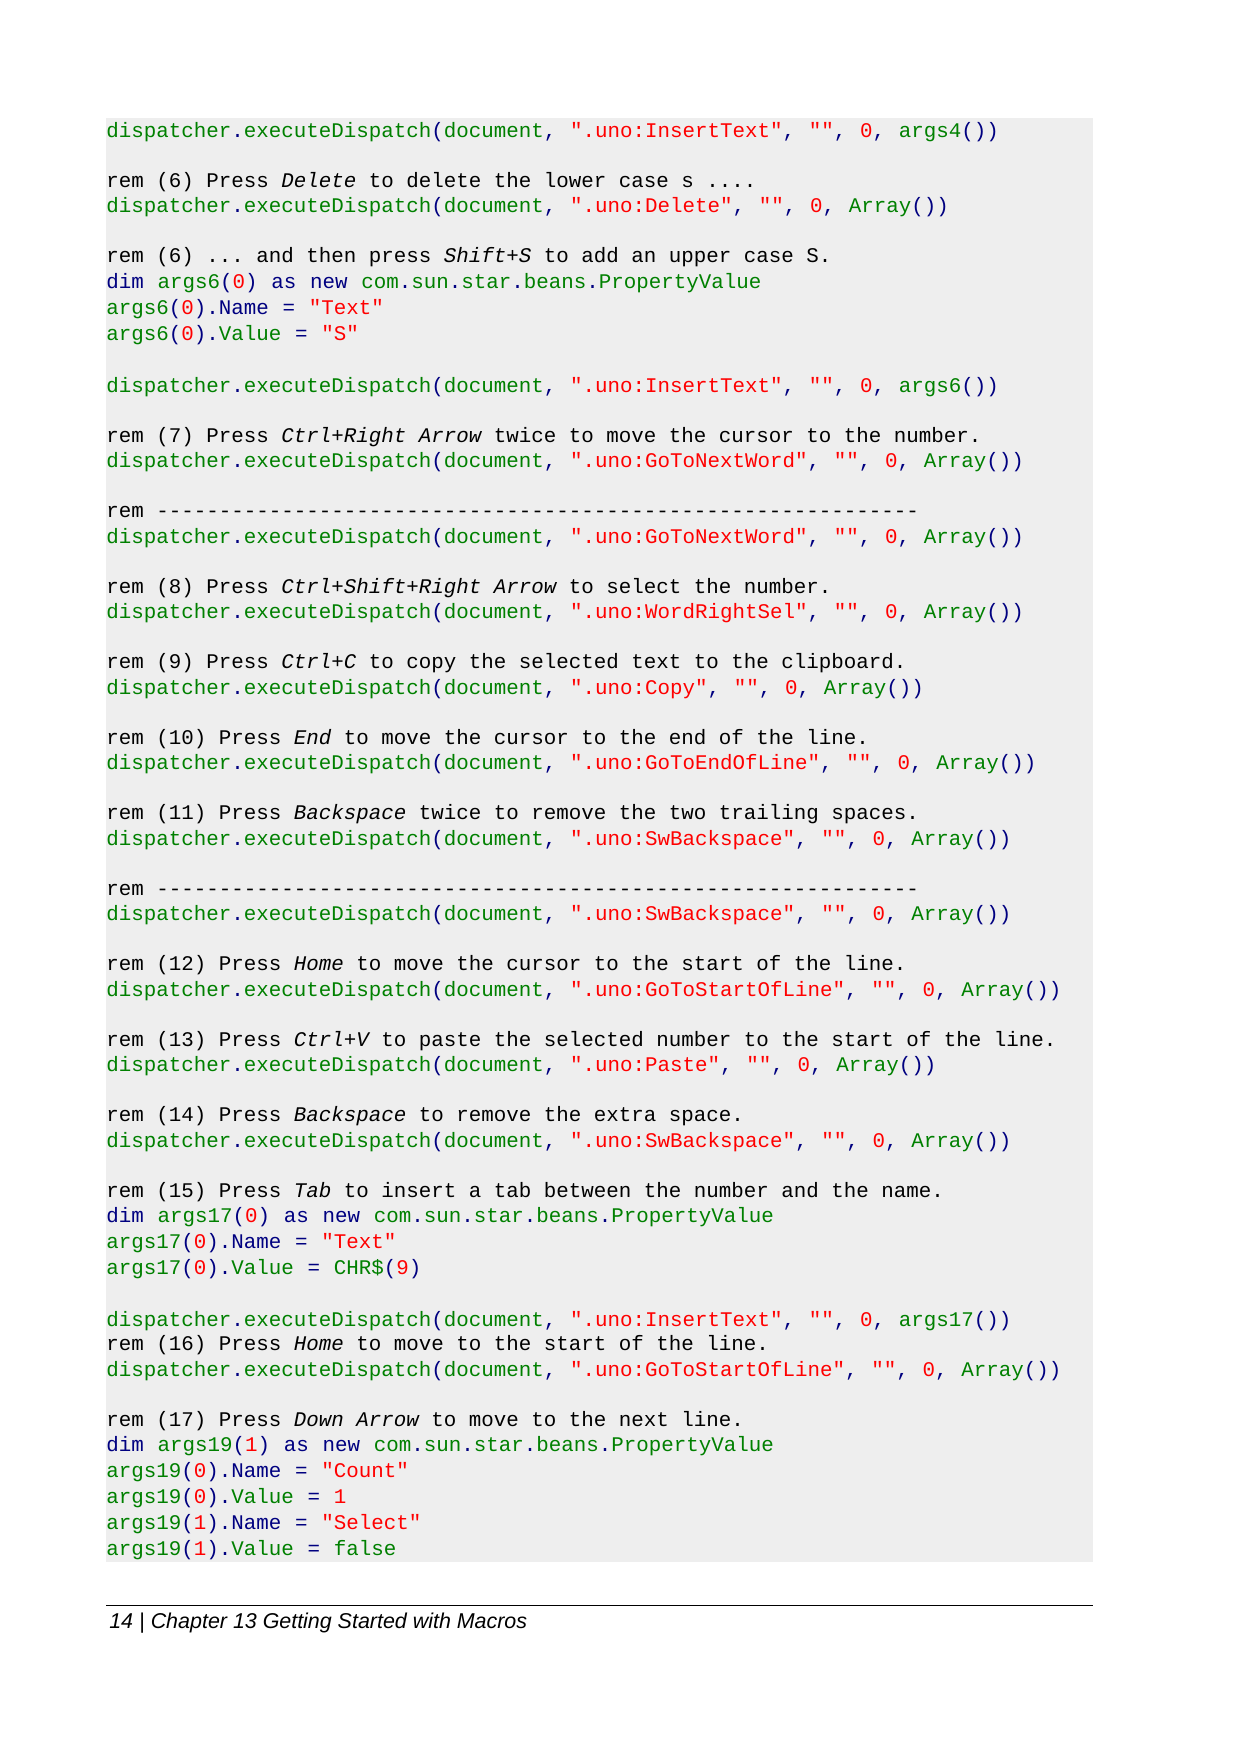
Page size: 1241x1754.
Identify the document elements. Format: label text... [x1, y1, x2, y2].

text rem (8) Press Ctrl+Shift+Right Arrow to select the number. [106, 576, 1093, 599]
text dispatcher.executeDispatch(document, ".uno:InsertText", "", 0, args4()) [106, 118, 1093, 144]
text rem (6) ... and then press Shift+S to add an upper case S. [106, 246, 1093, 269]
text rem ------------------------------------------------------------- [106, 878, 1093, 902]
text dispatcher.executeDispatch(document, ".uno:Delete", "", 0, Array()) [106, 194, 1093, 219]
text dispatcher.executeDispatch(document, ".uno:GoToNextWord", "", 0, Array()) [106, 448, 1093, 474]
text rem (16) Press Home to move to the start of the line. [106, 1333, 1093, 1357]
text dispatcher.executeDispatch(document, ".uno:InsertText", "", 0, args17()) [106, 1307, 1093, 1333]
text args6(0).Name = "Text" [106, 295, 1093, 321]
text rem (10) Press End to move the cursor to the end of the line. [106, 727, 1093, 751]
text dispatcher.executeDispatch(document, ".uno:SwBackspace", "", 0, Array()) [106, 1128, 1093, 1154]
text rem (9) Press Ctrl+C to copy the selected text to the clipboard. [106, 651, 1093, 675]
text args19(0).Name = "Count" [106, 1458, 1093, 1484]
text dispatcher.executeDispatch(document, ".uno:Paste", "", 0, Array()) [106, 1053, 1093, 1078]
text args17(0).Name = "Text" [106, 1229, 1093, 1256]
text dispatcher.executeDispatch(document, ".uno:WordRightSel", "", 0, Array()) [106, 599, 1093, 625]
text dim args17(0) as new com.sun.star.beans.PropertyValue [106, 1204, 1093, 1229]
text rem (13) Press Ctrl+V to paste the selected number to the start of the line. [106, 1029, 1093, 1053]
text dispatcher.executeDispatch(document, ".uno:GoToStartOfLine", "", 0, Array()) [106, 977, 1093, 1003]
text rem (7) Press Ctrl+Right Arrow twice to move the cursor to the number. [106, 425, 1093, 448]
text args6(0).Value = "S" [106, 321, 1093, 347]
text args17(0).Value = CHR$(9) [106, 1256, 1093, 1281]
text args19(1).Value = false [106, 1536, 1093, 1562]
text dispatcher.executeDispatch(document, ".uno:GoToStartOfLine", "", 0, Array()) [106, 1357, 1093, 1383]
text rem (14) Press Backspace to remove the extra space. [106, 1104, 1093, 1128]
text dispatcher.executeDispatch(document, ".uno:Copy", "", 0, Array()) [106, 675, 1093, 701]
text args19(1).Name = "Select" [106, 1510, 1093, 1536]
text rem (6) Press Delete to delete the lower case s .... [106, 170, 1093, 194]
text dim args19(1) as new com.sun.star.beans.PropertyValue [106, 1432, 1093, 1458]
text dim args6(0) as new com.sun.star.beans.PropertyValue [106, 269, 1093, 295]
text args19(0).Value = 1 [106, 1484, 1093, 1510]
text rem (11) Press Backspace twice to remove the two trailing spaces. [106, 802, 1093, 826]
text rem (15) Press Tab to insert a tab between the number and the name. [106, 1180, 1093, 1204]
text dispatcher.executeDispatch(document, ".uno:GoToNextWord", "", 0, Array()) [106, 524, 1093, 550]
text dispatcher.executeDispatch(document, ".uno:GoToEndOfLine", "", 0, Array()) [106, 751, 1093, 776]
text rem (12) Press Home to move the cursor to the start of the line. [106, 953, 1093, 977]
text rem ------------------------------------------------------------- [106, 500, 1093, 524]
text dispatcher.executeDispatch(document, ".uno:SwBackspace", "", 0, Array()) [106, 826, 1093, 852]
text dispatcher.executeDispatch(document, ".uno:InsertText", "", 0, args6()) [106, 373, 1093, 399]
text rem (17) Press Down Arrow to move to the next line. [106, 1409, 1093, 1432]
text dispatcher.executeDispatch(document, ".uno:SwBackspace", "", 0, Array()) [106, 902, 1093, 927]
